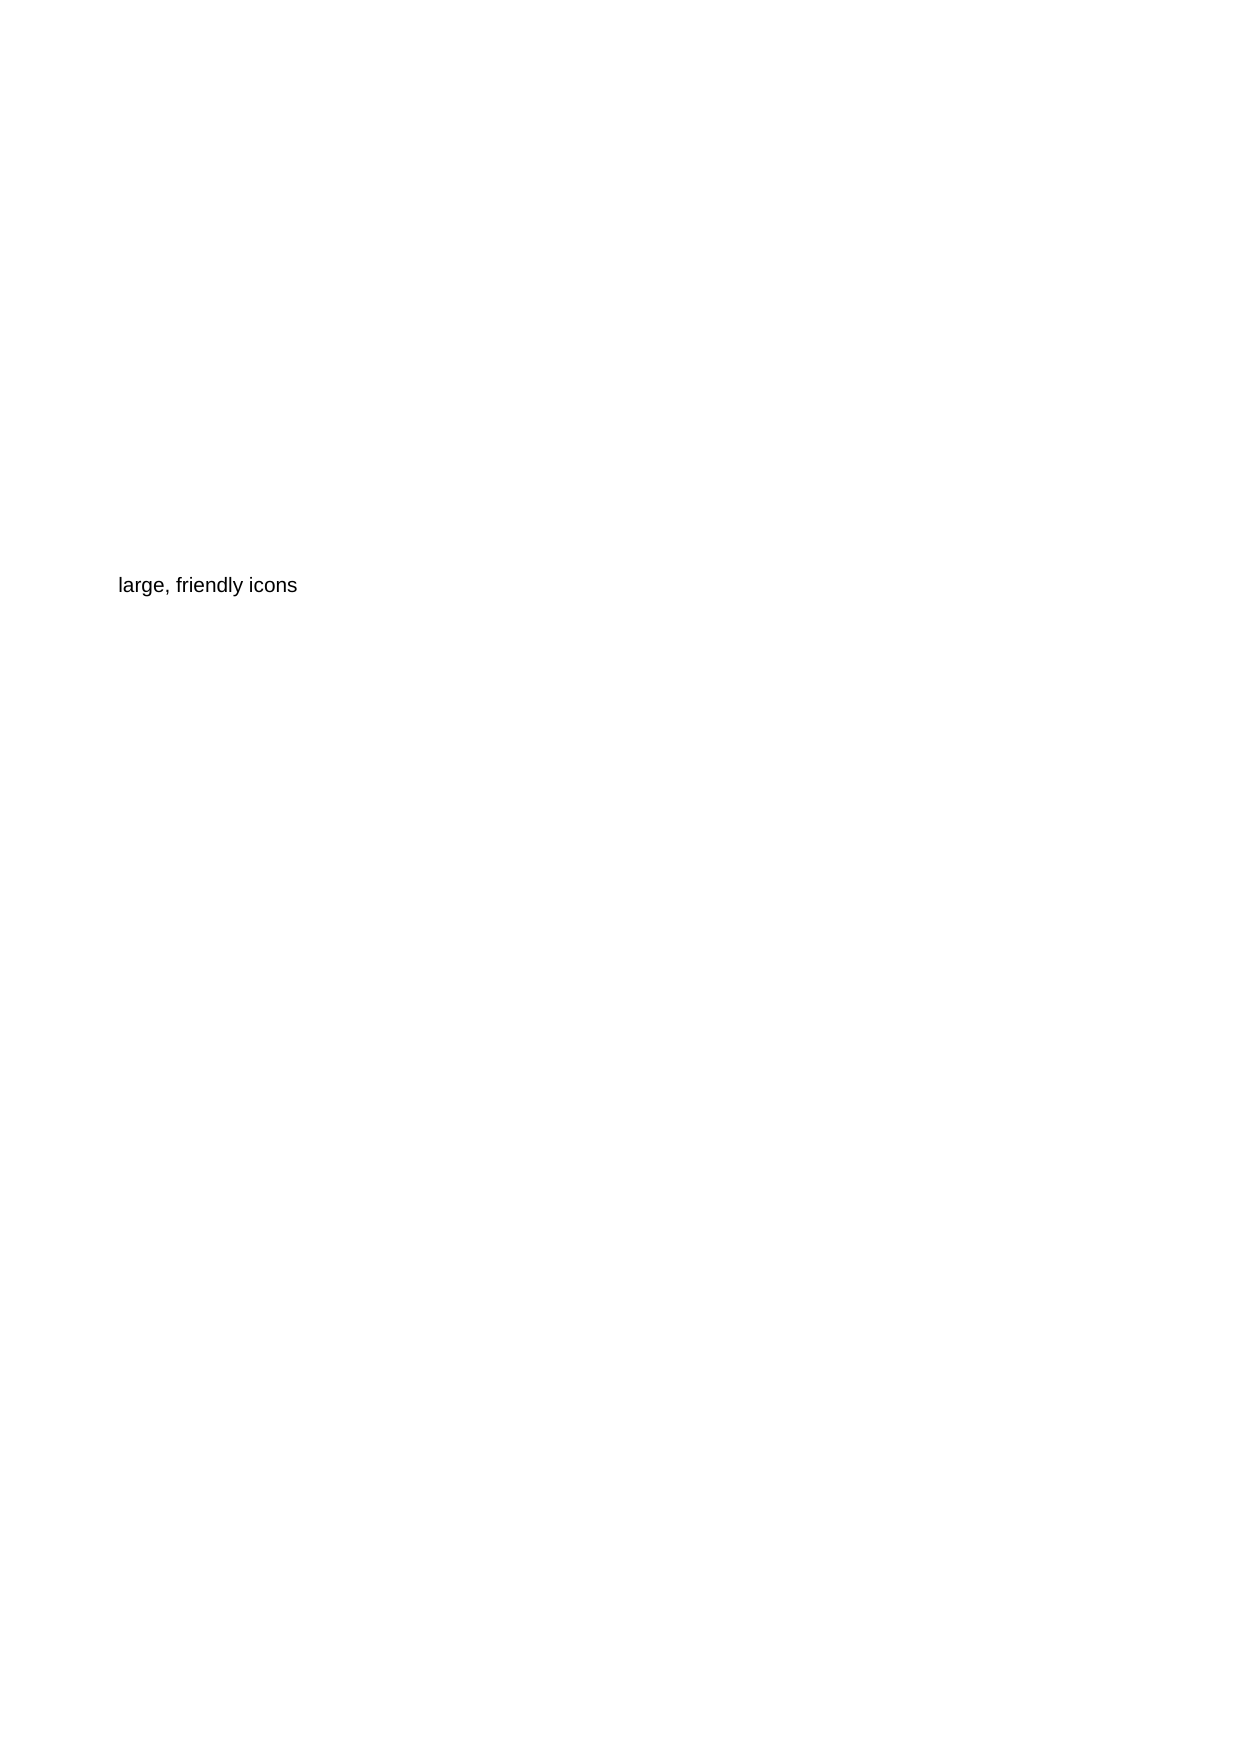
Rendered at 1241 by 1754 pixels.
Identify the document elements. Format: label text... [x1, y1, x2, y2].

text large, friendly icons [118, 573, 1122, 597]
